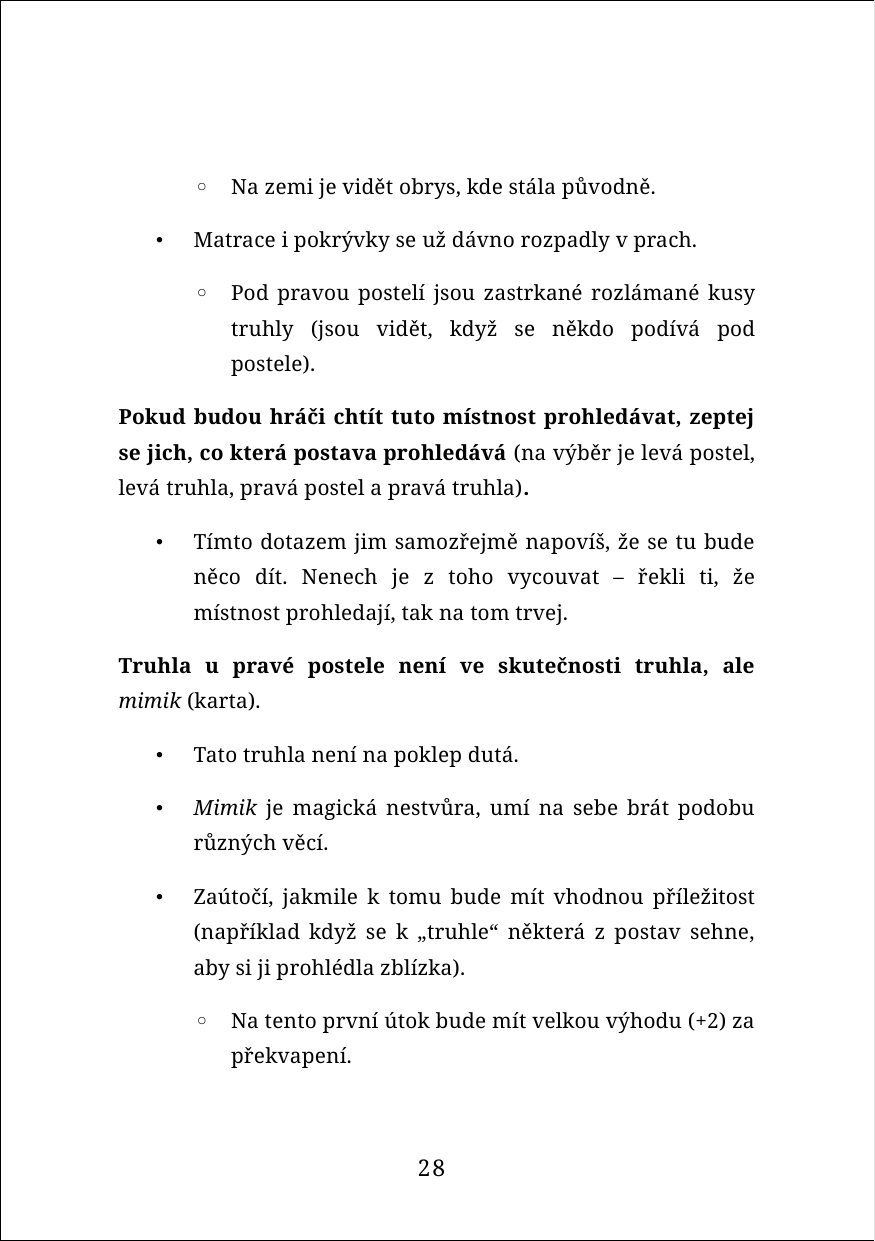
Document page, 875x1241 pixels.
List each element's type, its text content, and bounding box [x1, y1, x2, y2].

list Zaútočí, jakmile k tomu bude mít vhodnou příležitost (například když se k „truhle“ některá z postav sehne, aby si ji prohlédla zblízka). [156, 882, 756, 981]
list Na zemi je vidět obrys, kde stála původně. [193, 172, 756, 200]
list Matrace i pokrývky se už dávno rozpadly v prach. [156, 225, 756, 253]
text Pokud budou hráči chtít tuto místnost prohledávat, zeptej se jich, co která postava prohledává (na výběr je levá postel, levá truhla, pravá postel a pravá truhla). [118, 402, 756, 502]
list Na tento první útok bude mít velkou výhodu (+2) za překvapení. [193, 1006, 756, 1070]
list Tato truhla není na poklep dutá. [156, 740, 756, 768]
list Tímto dotazem jim samozřejmě napovíš, že se tu bude něco dít. Nenech je z toho vycouvat – řekli ti, že místnost prohledají, tak na tom trvej. [156, 527, 756, 626]
text Truhla u pravé postele není ve skutečnosti truhla, ale mimik (karta). [118, 651, 756, 715]
list Pod pravou postelí jsou zastrkané rozlámané kusy truhly (jsou vidět, když se někdo podívá pod postele). [193, 278, 756, 378]
list Mimik je magická nestvůra, umí na sebe brát podobu různých věcí. [156, 793, 756, 857]
